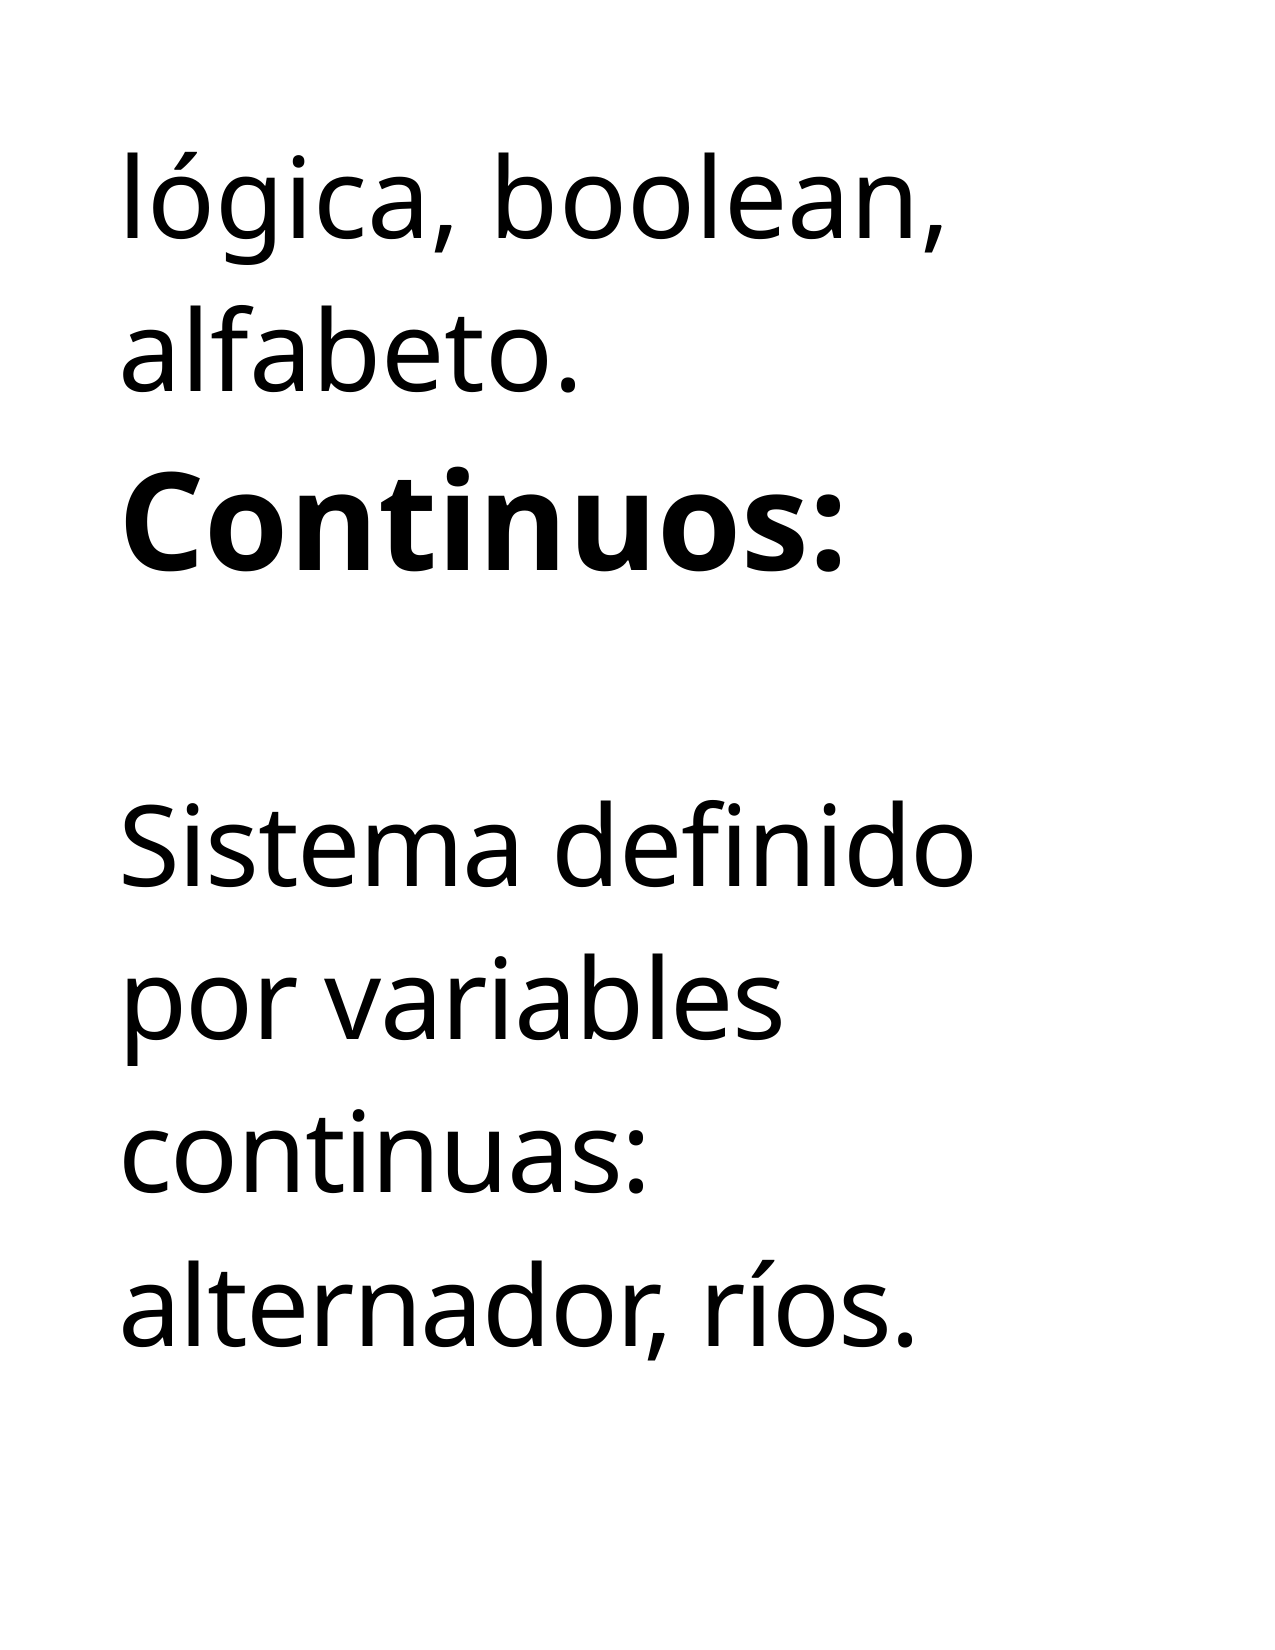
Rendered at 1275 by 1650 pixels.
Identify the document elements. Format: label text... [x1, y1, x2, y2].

text Continuos: [118, 424, 1157, 610]
text lógica, boolean, alfabeto. [118, 118, 1157, 424]
text Sistema definido por variables continuas: alternador, ríos. [118, 766, 1157, 1379]
